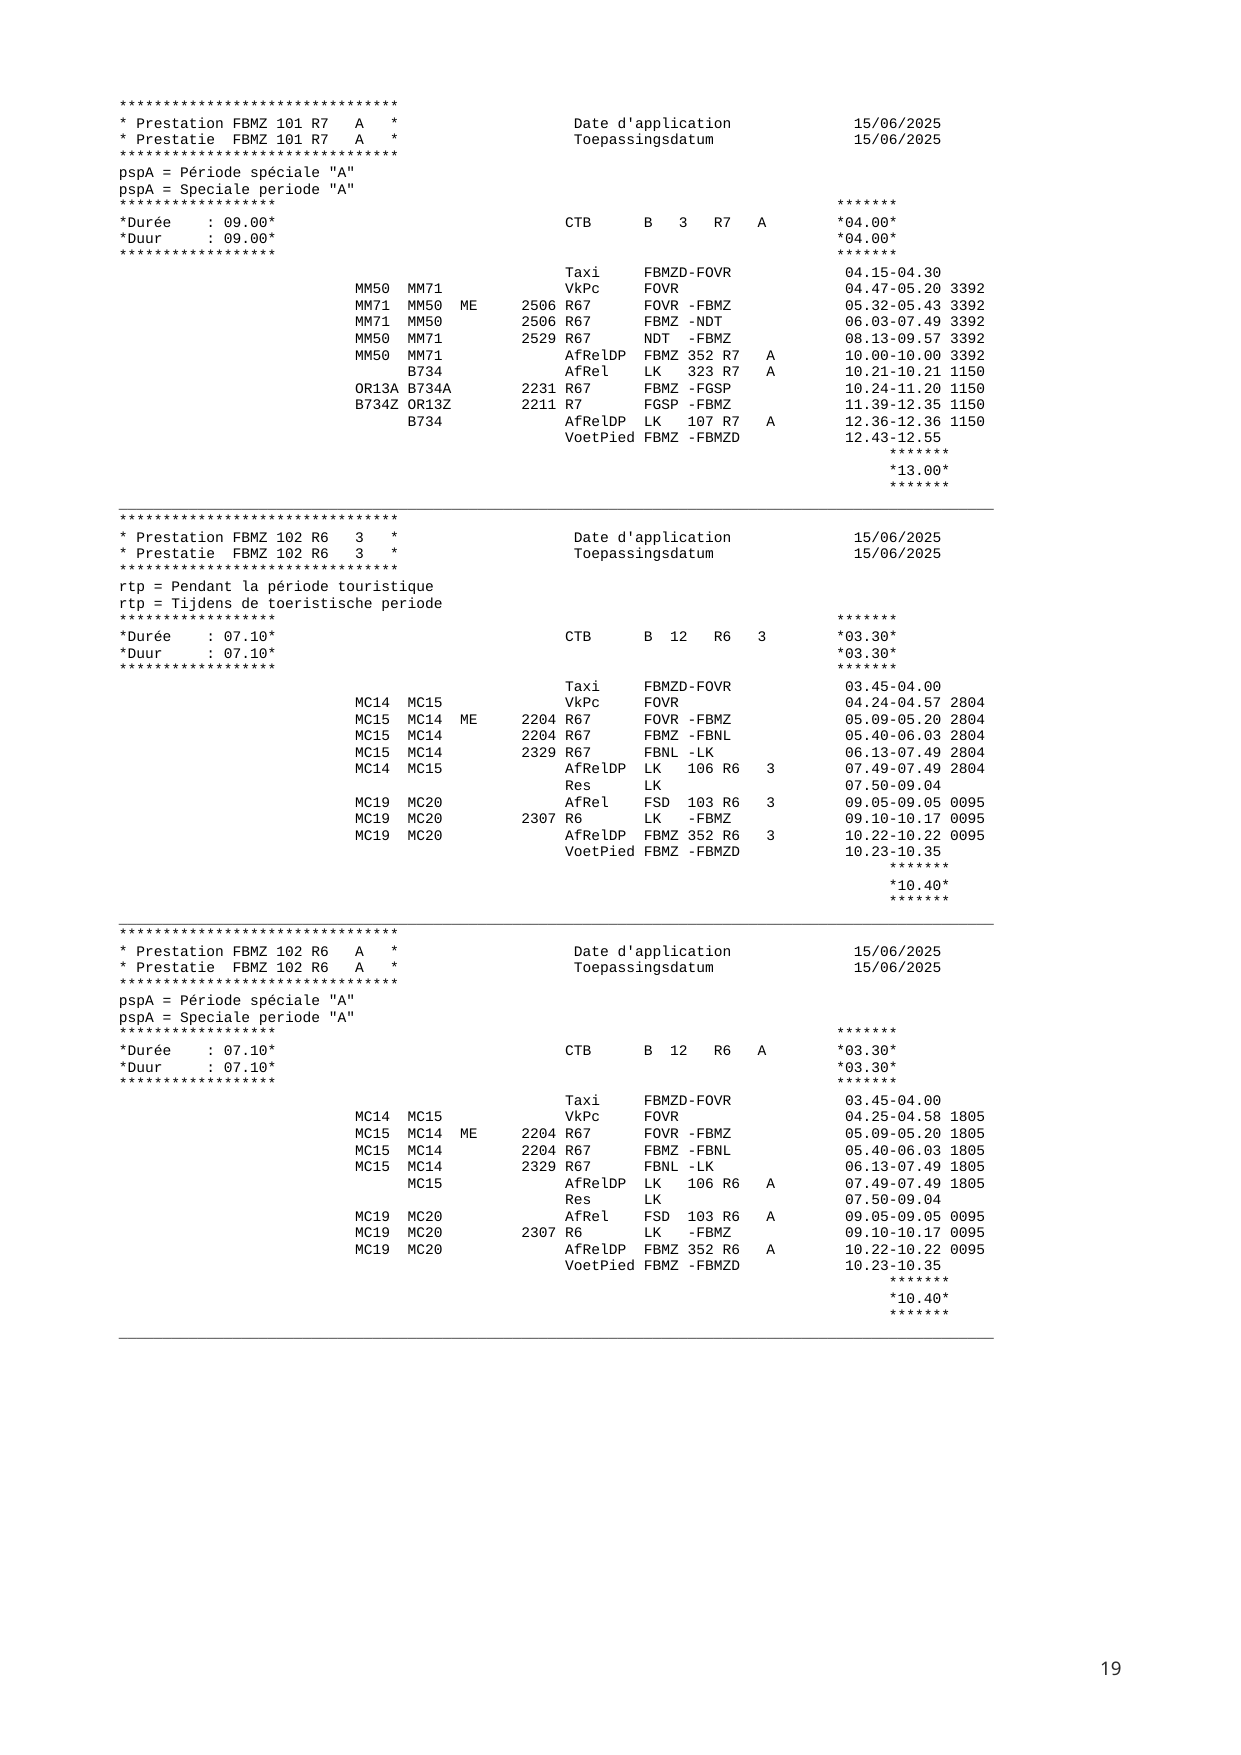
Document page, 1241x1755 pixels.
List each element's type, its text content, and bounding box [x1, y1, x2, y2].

text ******************************** * Prestation FBMZ 102 R6 A * Date d'application 15/06/2025 * Prestatie FBMZ 102 R6 A * Toepassingsdatum 15/06/2025 ******************************** pspA = Période spéciale "A" pspA = Speciale periode "A" ****************** ******* *Durée : 07.10* CTB B 12 R6 A *03.30* *Duur : 07.10* *03.30* ****************** ******* Taxi FBMZD-FOVR 03.45-04.00 MC14 MC15 VkPc FOVR 04.25-04.58 1805 MC15 MC14 ME 2204 R67 FOVR -FBMZ 05.09-05.20 1805 MC15 MC14 2204 R67 FBMZ -FBNL 05.40-06.03 1805 MC15 MC14 2329 R67 FBNL -LK 06.13-07.49 1805 MC15 AfRelDP LK 106 R6 A 07.49-07.49 1805 Res LK 07.50-09.04 MC19 MC20 AfRel FSD 103 R6 A 09.05-09.05 0095 MC19 MC20 2307 R6 LK -FBMZ 09.10-10.17 0095 MC19 MC20 AfRelDP FBMZ 352 R6 A 10.22-10.22 0095 VoetPied FBMZ -FBMZD 10.23-10.35 ******* *10.40* ******* ____________________________________________________________________________________________________ [119, 927, 1122, 1341]
text ******************************** * Prestation FBMZ 102 R6 3 * Date d'application 15/06/2025 * Prestatie FBMZ 102 R6 3 * Toepassingsdatum 15/06/2025 ******************************** rtp = Pendant la période touristique rtp = Tijdens de toeristische periode ****************** ******* *Durée : 07.10* CTB B 12 R6 3 *03.30* *Duur : 07.10* *03.30* ****************** ******* Taxi FBMZD-FOVR 03.45-04.00 MC14 MC15 VkPc FOVR 04.24-04.57 2804 MC15 MC14 ME 2204 R67 FOVR -FBMZ 05.09-05.20 2804 MC15 MC14 2204 R67 FBMZ -FBNL 05.40-06.03 2804 MC15 MC14 2329 R67 FBNL -LK 06.13-07.49 2804 MC14 MC15 AfRelDP LK 106 R6 3 07.49-07.49 2804 Res LK 07.50-09.04 MC19 MC20 AfRel FSD 103 R6 3 09.05-09.05 0095 MC19 MC20 2307 R6 LK -FBMZ 09.10-10.17 0095 MC19 MC20 AfRelDP FBMZ 352 R6 3 10.22-10.22 0095 VoetPied FBMZ -FBMZD 10.23-10.35 ******* *10.40* ******* ____________________________________________________________________________________________________ [119, 513, 1122, 927]
text ******************************** * Prestation FBMZ 101 R7 A * Date d'application 15/06/2025 * Prestatie FBMZ 101 R7 A * Toepassingsdatum 15/06/2025 ******************************** pspA = Période spéciale "A" pspA = Speciale periode "A" ****************** ******* *Durée : 09.00* CTB B 3 R7 A *04.00* *Duur : 09.00* *04.00* ****************** ******* Taxi FBMZD-FOVR 04.15-04.30 MM50 MM71 VkPc FOVR 04.47-05.20 3392 MM71 MM50 ME 2506 R67 FOVR -FBMZ 05.32-05.43 3392 MM71 MM50 2506 R67 FBMZ -NDT 06.03-07.49 3392 MM50 MM71 2529 R67 NDT -FBMZ 08.13-09.57 3392 MM50 MM71 AfRelDP FBMZ 352 R7 A 10.00-10.00 3392 B734 AfRel LK 323 R7 A 10.21-10.21 1150 OR13A B734A 2231 R67 FBMZ -FGSP 10.24-11.20 1150 B734Z OR13Z 2211 R7 FGSP -FBMZ 11.39-12.35 1150 B734 AfRelDP LK 107 R7 A 12.36-12.36 1150 VoetPied FBMZ -FBMZD 12.43-12.55 ******* *13.00* ******* ____________________________________________________________________________________________________ [119, 99, 1122, 513]
